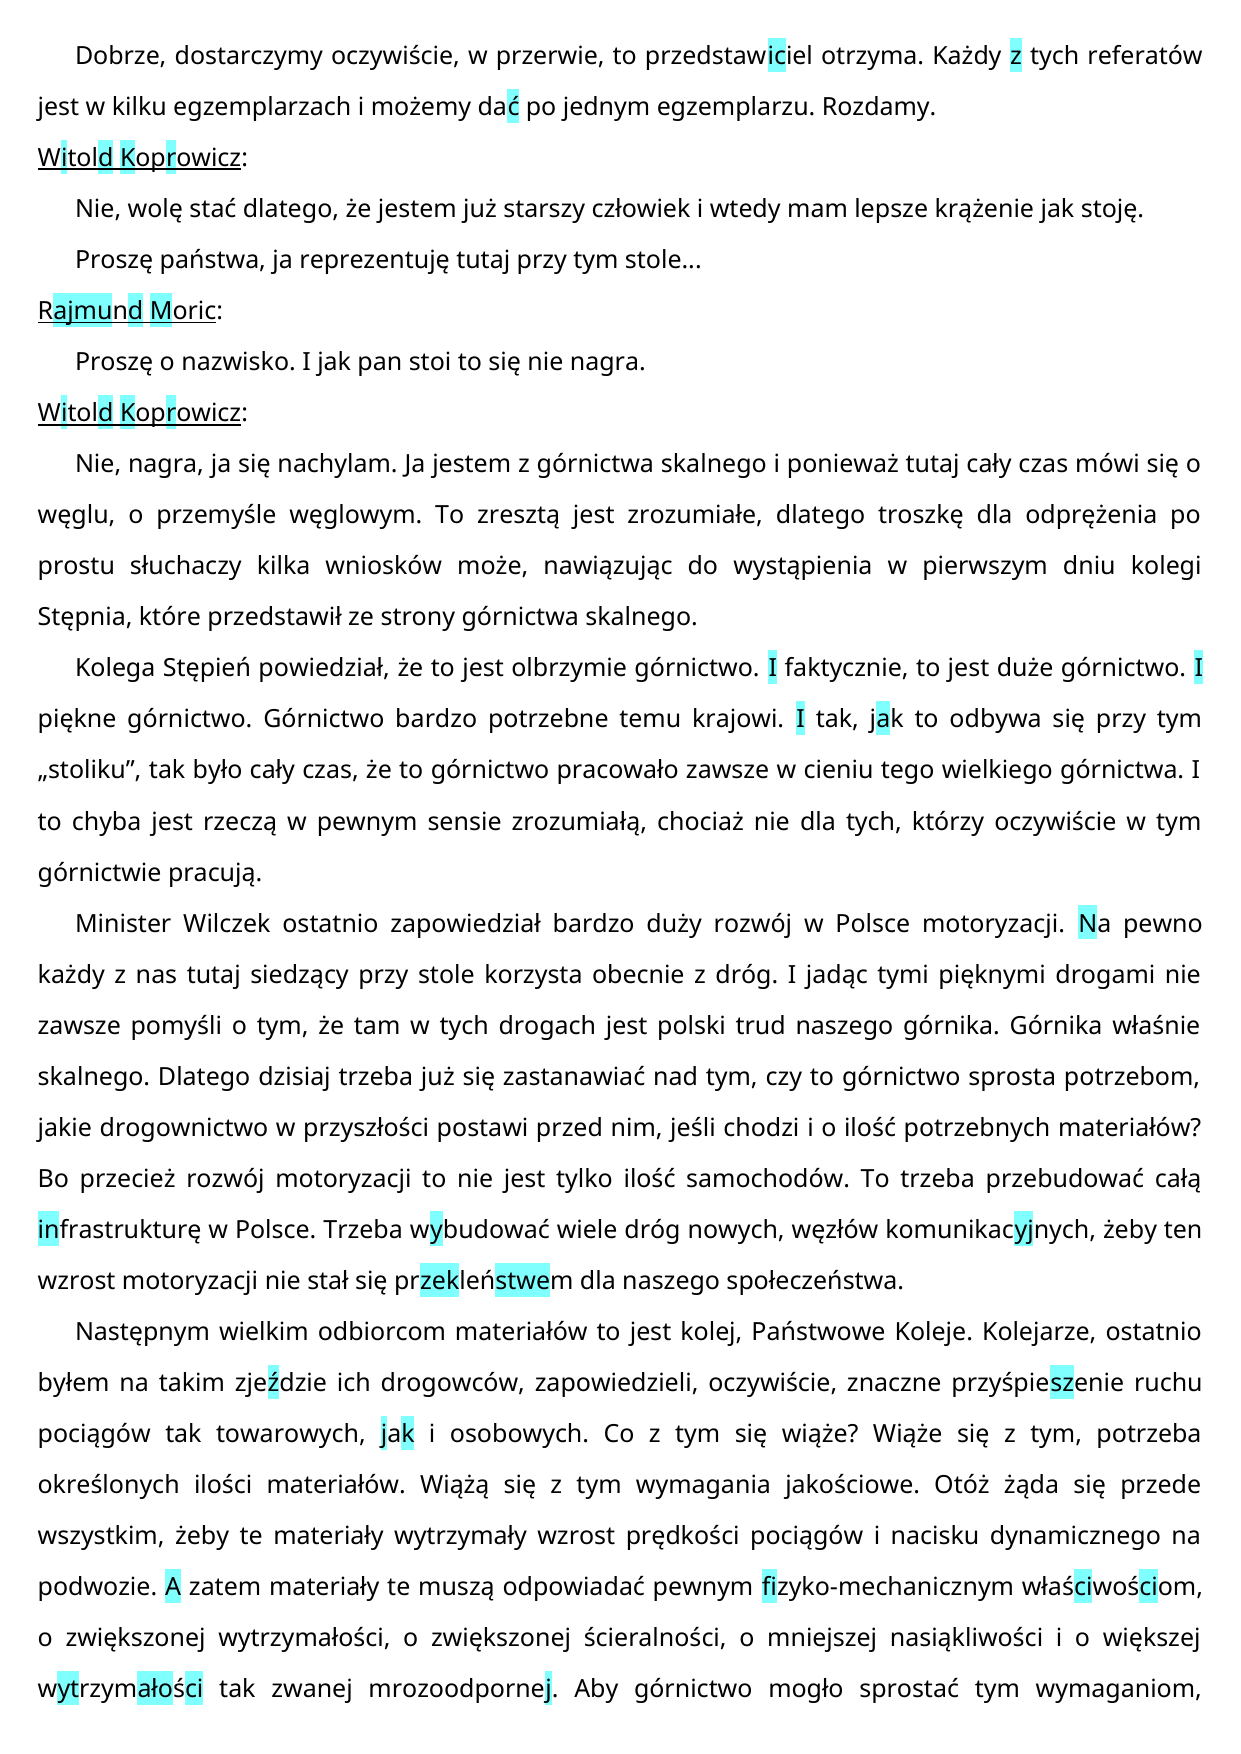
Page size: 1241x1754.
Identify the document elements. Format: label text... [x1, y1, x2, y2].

text Nie, wolę stać dlatego, że jestem już starszy człowiek i wtedy mam lepsze krążenie jak stoję. [37, 191, 1203, 225]
text Nie, nagra, ja się nachylam. Ja jestem z górnictwa skalnego i ponieważ tutaj cały czas mówi się o węglu, o przemyśle węglowym. To zresztą jest zrozumiałe, dlatego troszkę dla odprężenia po prostu słuchaczy kilka wniosków może, nawiązując do wystąpienia w pierwszym dniu kolegi Stępnia, które przedstawił ze strony górnictwa skalnego. [37, 446, 1203, 633]
text Witold Koprowicz: [37, 395, 1203, 429]
text Proszę o nazwisko. I jak pan stoi to się nie nagra. [37, 344, 1203, 378]
text Kolega Stępień powiedział, że to jest olbrzymie górnictwo. I faktycznie, to jest duże górnictwo. I piękne górnictwo. Górnictwo bardzo potrzebne temu krajowi. I tak, jak to odbywa się przy tym „stoliku”, tak było cały czas, że to górnictwo pracowało zawsze w cieniu tego wielkiego górnictwa. I to chyba jest rzeczą w pewnym sensie zrozumiałą, chociaż nie dla tych, którzy oczywiście w tym górnictwie pracują. [37, 650, 1203, 888]
text Witold Koprowicz: [37, 139, 1203, 174]
text Minister Wilczek ostatnio zapowiedział bardzo duży rozwój w Polsce motoryzacji. Na pewno każdy z nas tutaj siedzący przy stole korzysta obecnie z dróg. I jadąc tymi pięknymi drogami nie zawsze pomyśli o tym, że tam w tych drogach jest polski trud naszego górnika. Górnika właśnie skalnego. Dlatego dzisiaj trzeba już się zastanawiać nad tym, czy to górnictwo sprosta potrzebom, jakie drogownictwo w przyszłości postawi przed nim, jeśli chodzi i o ilość potrzebnych materiałów? Bo przecież rozwój motoryzacji to nie jest tylko ilość samochodów. To trzeba przebudować całą infrastrukturę w Polsce. Trzeba wybudować wiele dróg nowych, węzłów komunikacyjnych, żeby ten wzrost motoryzacji nie stał się przekleństwem dla naszego społeczeństwa. [37, 905, 1203, 1297]
text Dobrze, dostarczymy oczywiście, w przerwie, to przedstawiciel otrzyma. Każdy z tych referatów jest w kilku egzemplarzach i możemy dać po jednym egzemplarzu. Rozdamy. [37, 37, 1203, 123]
text Następnym wielkim odbiorcom materiałów to jest kolej, Państwowe Koleje. Kolejarze, ostatnio byłem na takim zjeździe ich drogowców, zapowiedzieli, oczywiście, znaczne przyśpieszenie ruchu pociągów tak towarowych, jak i osobowych. Co z tym się wiąże? Wiąże się z tym, potrzeba określonych ilości materiałów. Wiążą się z tym wymagania jakościowe. Otóż żąda się przede wszystkim, żeby te materiały wytrzymały wzrost prędkości pociągów i nacisku dynamicznego na podwozie. A zatem materiały te muszą odpowiadać pewnym fizyko-mechanicznym właściwościom, o zwiększonej wytrzymałości, o zwiększonej ścieralności, o mniejszej nasiąkliwości i o większej wytrzymałości tak zwanej mrozoodpornej. Aby górnictwo mogło sprostać tym wymaganiom, [37, 1313, 1203, 1705]
text Rajmund Moric: [37, 293, 1203, 327]
text Proszę państwa, ja reprezentuję tutaj przy tym stole... [37, 242, 1203, 276]
